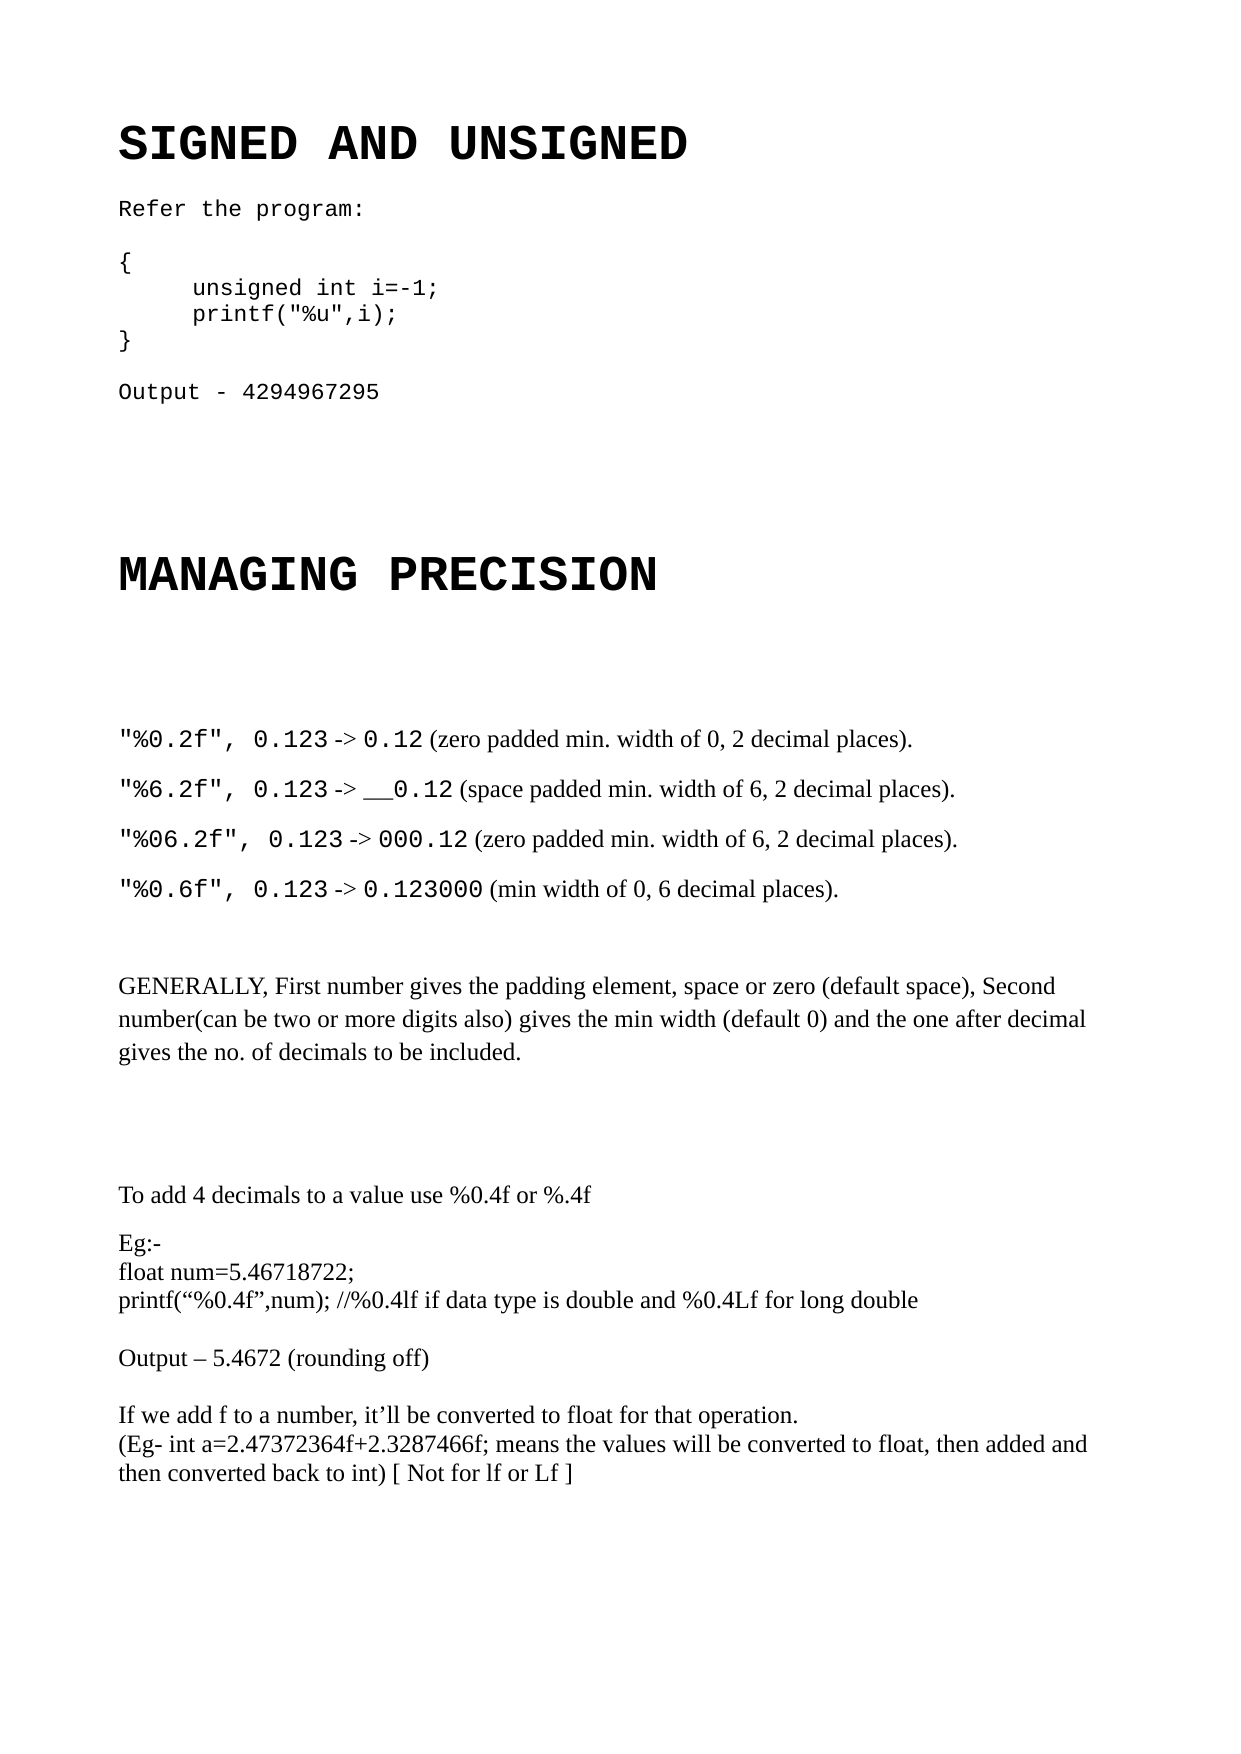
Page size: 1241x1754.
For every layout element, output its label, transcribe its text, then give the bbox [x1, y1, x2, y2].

text Output - 4294967295 [118, 380, 1122, 406]
text If we add f to a number, it’ll be converted to float for that operation. [118, 1400, 1122, 1429]
text "%06.2f", 0.123 -> 000.12 (zero padded min. width of 6, 2 decimal places). [118, 824, 1122, 855]
text float num=5.46718722; [118, 1257, 1122, 1285]
text "%0.6f", 0.123 -> 0.123000 (min width of 0, 6 decimal places). [118, 874, 1122, 905]
text } [118, 328, 1122, 354]
text GENERALLY, First number gives the padding element, space or zero (default space), Second number(can be two or more digits also) gives the min width (default 0) and the one after decimal gives the no. of decimals to be included. [118, 971, 1122, 1066]
text "%6.2f", 0.123 -> __0.12 (space padded min. width of 6, 2 decimal places). [118, 774, 1122, 805]
text printf(“%0.4f”,num); //%0.4lf if data type is double and %0.4Lf for long double [118, 1285, 1122, 1314]
text unsigned int i=-1; [118, 276, 1122, 302]
text Refer the program: [118, 198, 1122, 224]
text "%0.2f", 0.123 -> 0.12 (zero padded min. width of 0, 2 decimal places). [118, 724, 1122, 755]
text MANAGING PRECISION [118, 549, 1122, 606]
text Eg:- [118, 1228, 1122, 1257]
text printf("%u",i); [118, 302, 1122, 328]
text { [118, 250, 1122, 276]
text Output – 5.4672 (rounding off) [118, 1343, 1122, 1372]
text SIGNED AND UNSIGNED [118, 118, 1122, 175]
text To add 4 decimals to a value use %0.4f or %.4f [118, 1180, 1122, 1209]
text (Eg- int a=2.47372364f+2.3287466f; means the values will be converted to float, then added and then converted back to int) [ Not for lf or Lf ] [118, 1429, 1122, 1487]
